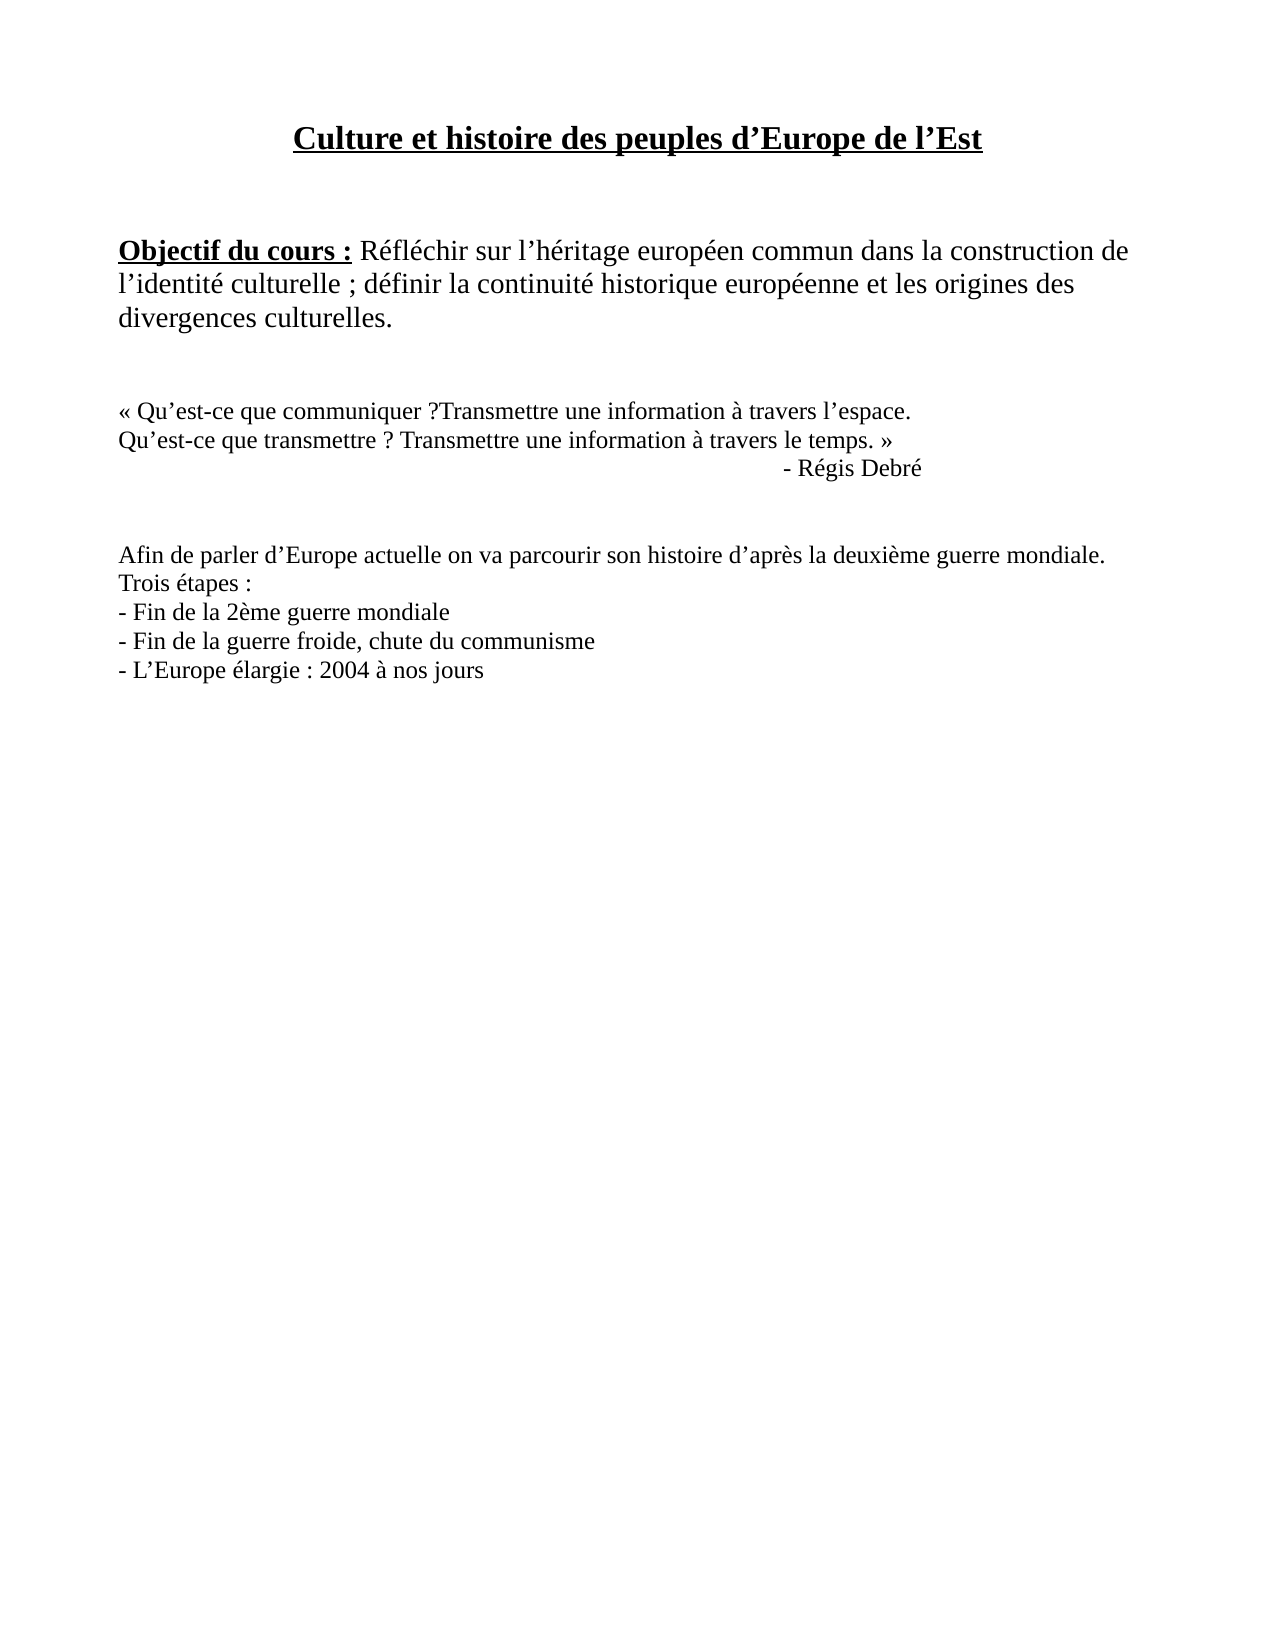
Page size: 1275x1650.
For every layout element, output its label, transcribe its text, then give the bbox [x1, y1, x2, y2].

text Trois étapes : [118, 568, 1157, 597]
text - Régis Debré [118, 453, 1157, 482]
text Culture et histoire des peuples d’Europe de l’Est [118, 118, 1157, 156]
text - Fin de la 2ème guerre mondiale [118, 597, 1157, 626]
text - Fin de la guerre froide, chute du communisme [118, 626, 1157, 655]
text Afin de parler d’Europe actuelle on va parcourir son histoire d’après la deuxième guerre mondiale. [118, 540, 1157, 568]
text - L’Europe élargie : 2004 à nos jours [118, 655, 1157, 683]
text « Qu’est-ce que communiquer ?Transmettre une information à travers l’espace. Qu’est-ce que transmettre ? Transmettre une information à travers le temps. » [118, 396, 1157, 453]
text Objectif du cours : Réfléchir sur l’héritage européen commun dans la construction de l’identité culturelle ; définir la continuité historique européenne et les origines des divergences culturelles. [118, 233, 1157, 334]
